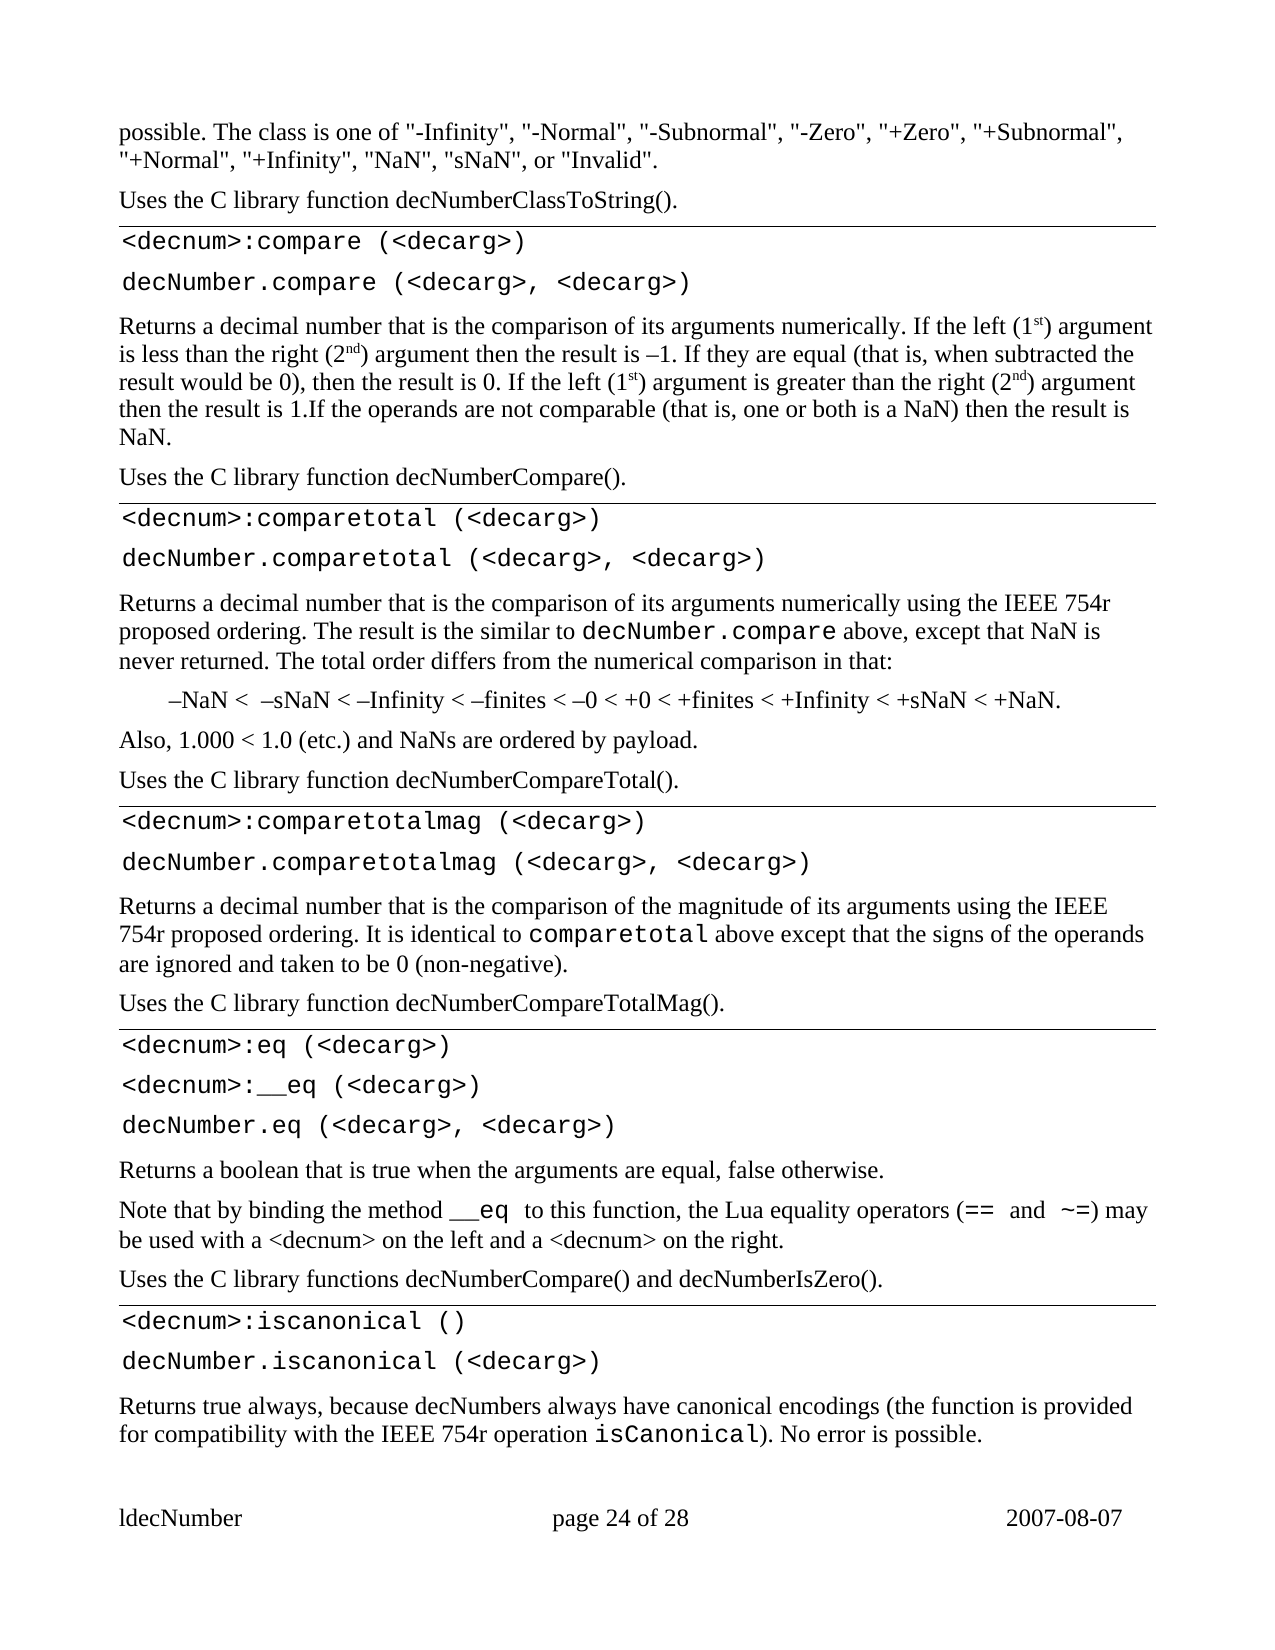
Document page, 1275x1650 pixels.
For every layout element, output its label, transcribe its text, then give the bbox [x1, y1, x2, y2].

text Uses the C library function decNumberCompare(). [118, 463, 1156, 491]
text decNumber.eq (<decarg>, <decarg>) [118, 1110, 1156, 1144]
text decNumber.comparetotal (<decarg>, <decarg>) [118, 543, 1156, 577]
text decNumber.iscanonical (<decarg>) [118, 1346, 1156, 1380]
text <decnum>:iscanonical () [118, 1306, 1156, 1337]
text Uses the C library function decNumberCompareTotalMag(). [118, 989, 1156, 1017]
text decNumber.comparetotalmag (<decarg>, <decarg>) [118, 846, 1156, 880]
text possible. The class is one of "-Infinity", "-Normal", "-Subnormal", "-Zero", "+Zero", "+Subnormal", "+Normal", "+Infinity", "NaN", "sNaN", or "Invalid". [118, 118, 1156, 174]
text Note that by binding the method __eq to this function, the Lua equality operators (== and ~=) may be used with a <decnum> on the left and a <decnum> on the right. [118, 1196, 1156, 1253]
text Also, 1.000 < 1.0 (etc.) and NaNs are ordered by payload. [118, 726, 1156, 754]
text Returns true always, because decNumbers always have canonical encodings (the function is provided for compatibility with the IEEE 754r operation isCanonical). No error is possible. [118, 1392, 1156, 1449]
text Uses the C library functions decNumberCompare() and decNumberIsZero(). [118, 1266, 1156, 1293]
text <decnum>:comparetotal (<decarg>) [118, 504, 1156, 534]
text decNumber.compare (<decarg>, <decarg>) [118, 266, 1156, 300]
text Uses the C library function decNumberClassToString(). [118, 186, 1156, 214]
text Returns a boolean that is true when the arguments are equal, false otherwise. [118, 1156, 1156, 1184]
text Returns a decimal number that is the comparison of its arguments numerically. If the left (1st) argument is less than the right (2nd) argument then the result is –1. If they are equal (that is, when subtracted the result would be 0), then the result is 0. If the left (1st) argument is greater than the right (2nd) argument then the result is 1.If the operands are not comparable (that is, one or both is a NaN) then the result is NaN. [118, 312, 1156, 451]
text Returns a decimal number that is the comparison of the magnitude of its arguments using the IEEE 754r proposed ordering. It is identical to comparetotal above except that the signs of the operands are ignored and taken to be 0 (non-negative). [118, 892, 1156, 978]
text Returns a decimal number that is the comparison of its arguments numerically using the IEEE 754r proposed ordering. The result is the similar to decNumber.compare above, except that NaN is never returned. The total order differs from the numerical comparison in that: [118, 589, 1156, 674]
text <decnum>:comparetotalmag (<decarg>) [118, 807, 1156, 837]
text <decnum>:__eq (<decarg>) [118, 1069, 1156, 1101]
text <decnum>:eq (<decarg>) [118, 1030, 1156, 1061]
text Uses the C library function decNumberCompareTotal(). [118, 766, 1156, 794]
text –NaN < –sNaN < –Infinity < –finites < –0 < +0 < +finites < +Infinity < +sNaN < +NaN. [118, 687, 1156, 714]
text <decnum>:compare (<decarg>) [118, 227, 1156, 257]
